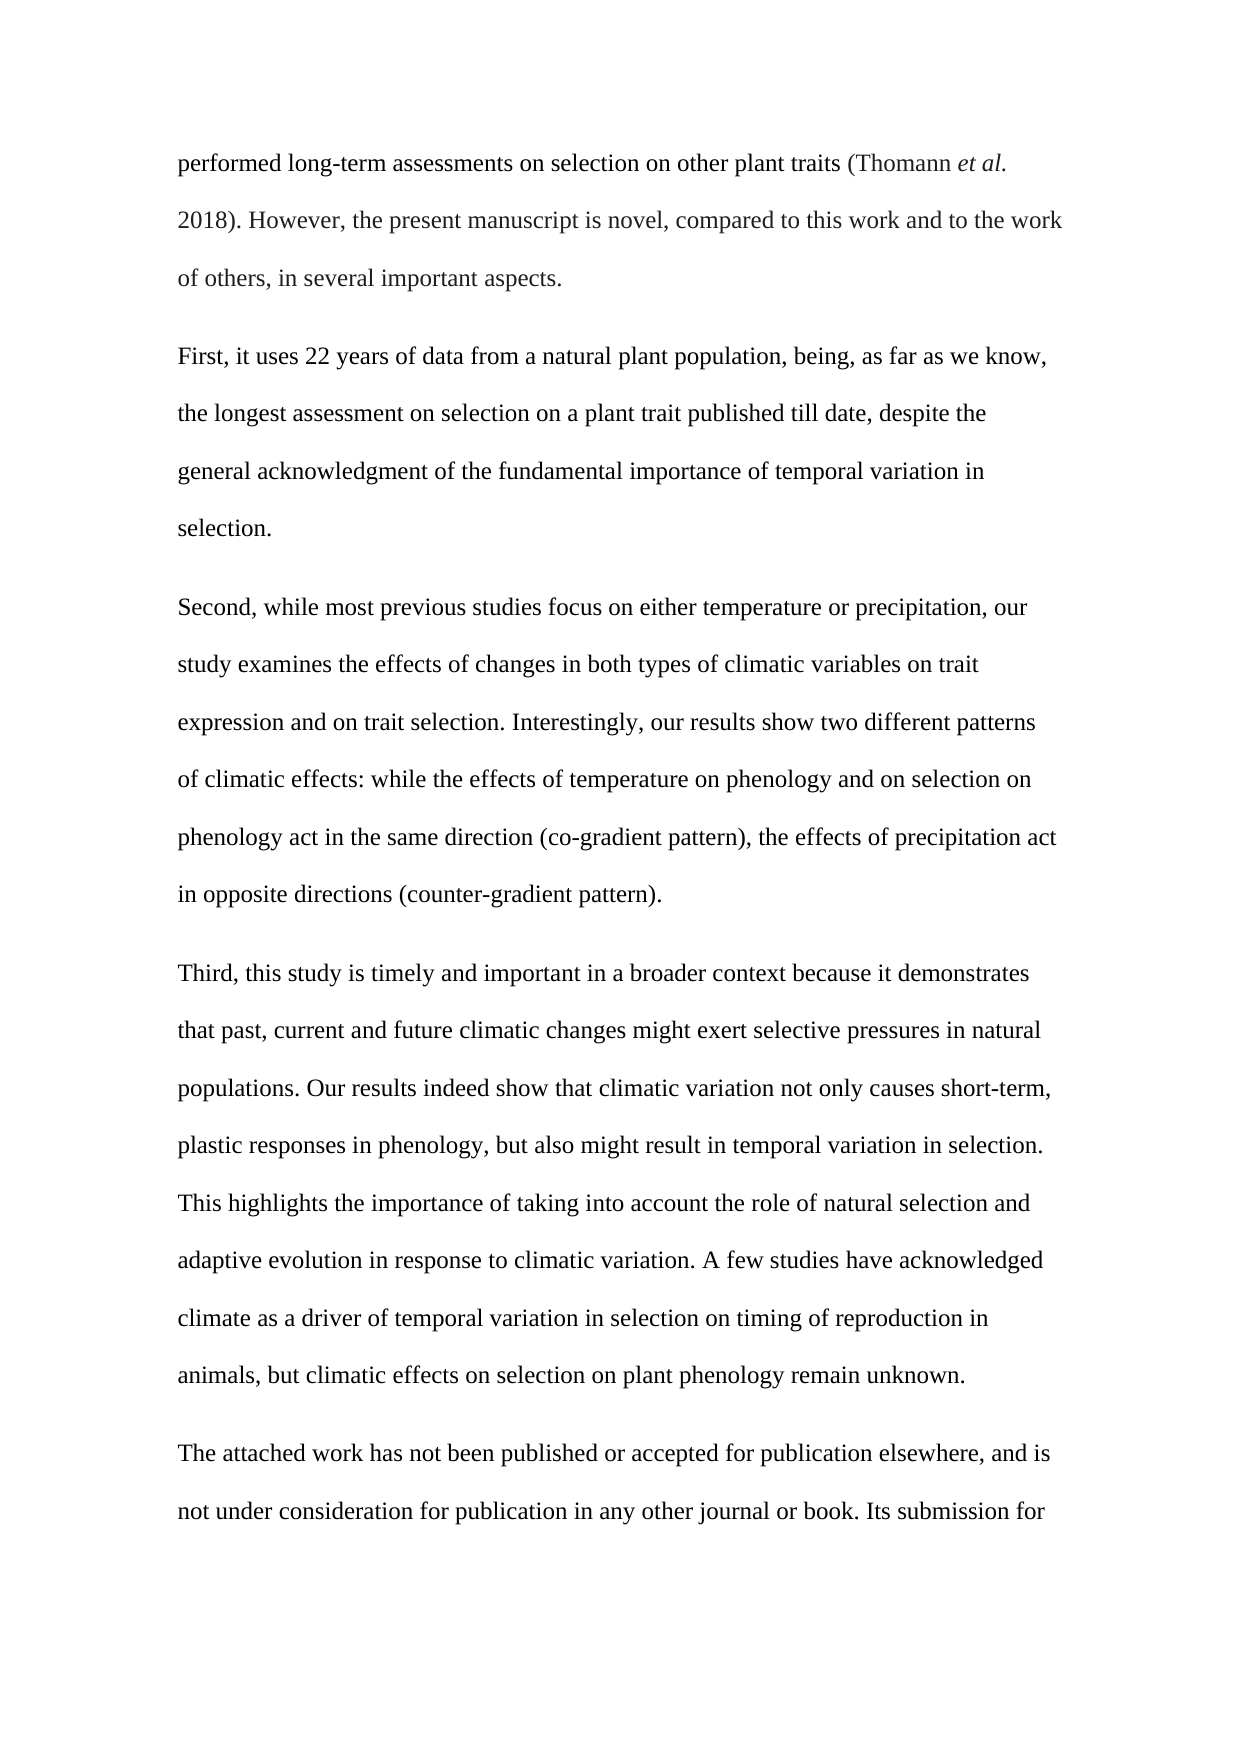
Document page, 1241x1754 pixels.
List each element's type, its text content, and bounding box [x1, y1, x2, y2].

text performed long-term assessments on selection on other plant traits (Thomann et al. 2018). However, the present manuscript is novel, compared to this work and to the work of others, in several important aspects. [177, 148, 1063, 291]
text Second, while most previous studies focus on either temperature or precipitation, our study examines the effects of changes in both types of climatic variables on trait expression and on trait selection. Interestingly, our results show two different patterns of climatic effects: while the effects of temperature on phenology and on selection on phenology act in the same direction (co-gradient pattern), the effects of precipitation act in opposite directions (counter-gradient pattern). [177, 592, 1063, 908]
text Third, this study is timely and important in a broader context because it demonstrates that past, current and future climatic changes might exert selective pressures in natural populations. Our results indeed show that climatic variation not only causes short-term, plastic responses in phenology, but also might result in temporal variation in selection. This highlights the importance of taking into account the role of natural selection and adaptive evolution in response to climatic variation. A few studies have acknowledged climate as a driver of temporal variation in selection on timing of reproduction in animals, but climatic effects on selection on plant phenology remain unknown. [177, 958, 1063, 1389]
text The attached work has not been published or accepted for publication elsewhere, and is not under consideration for publication in any other journal or book. Its submission for [177, 1438, 1063, 1525]
text First, it uses 22 years of data from a natural plant population, being, as far as we know, the longest assessment on selection on a plant trait published till date, despite the general acknowledgment of the fundamental importance of temporal variation in selection. [177, 341, 1063, 542]
